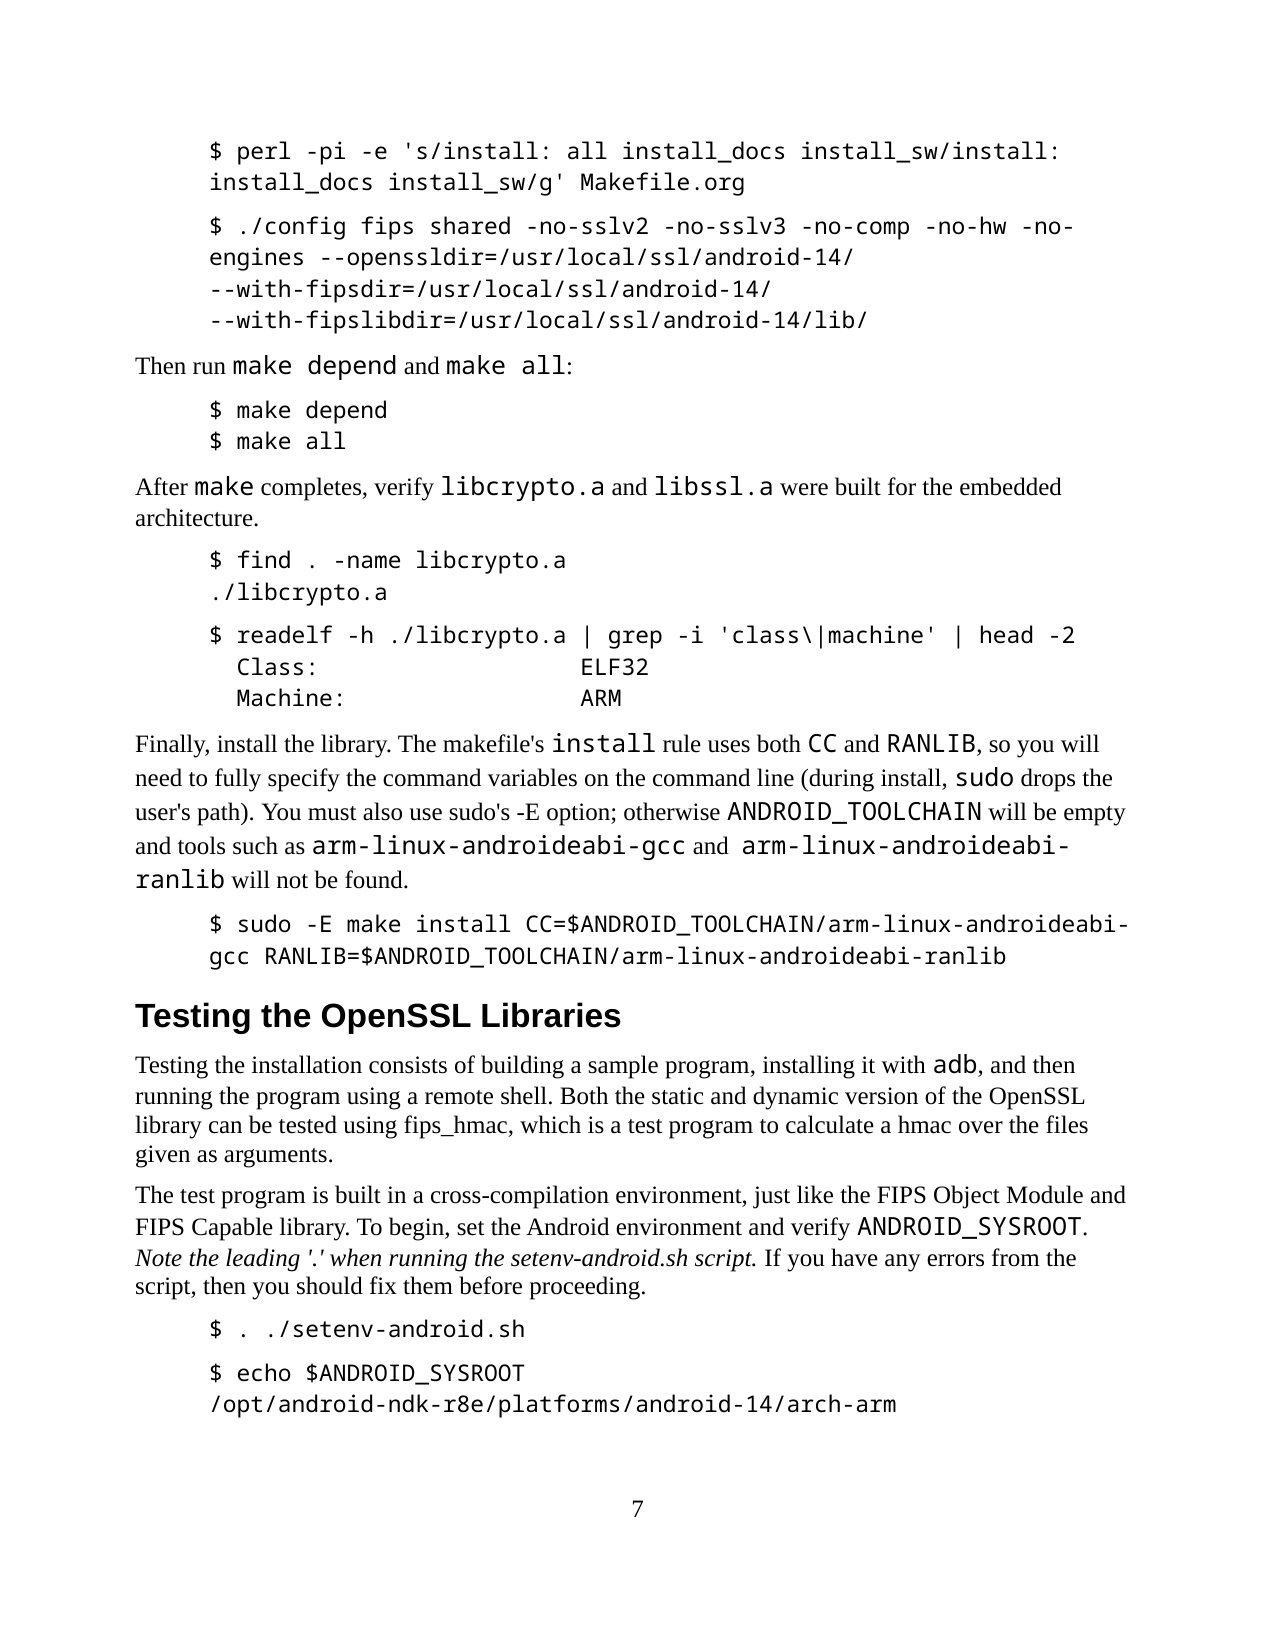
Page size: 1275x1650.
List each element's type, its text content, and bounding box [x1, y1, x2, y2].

text $ perl -pi -e 's/install: all install_docs install_sw/install: install_docs install_sw/g' Makefile.org [209, 135, 1140, 197]
text $ ./config fips shared -no-sslv2 -no-sslv3 -no-comp -no-hw -no-engines --openssldir=/usr/local/ssl/android-14/ --with-fipsdir=/usr/local/ssl/android-14/ --with-fipslibdir=/usr/local/ssl/android-14/lib/ [209, 210, 1140, 335]
text Testing the installation consists of building a sample program, installing it with adb, and then running the program using a remote shell. Both the static and dynamic version of the OpenSSL library can be tested using fips_hmac, which is a test program to calculate a hmac over the files given as arguments. [135, 1047, 1140, 1167]
text $ readelf -h ./libcrypto.a | grep -i 'class\|machine' | head -2 Class: ELF32 Machine: ARM [209, 619, 1140, 713]
text Then run make depend and make all: [135, 347, 1140, 382]
text After make completes, verify libcrypto.a and libssl.a were built for the embedded architecture. [135, 469, 1140, 532]
text $ sudo -E make install CC=$ANDROID_TOOLCHAIN/arm-linux-androideabi-gcc RANLIB=$ANDROID_TOOLCHAIN/arm-linux-androideabi-ranlib [209, 908, 1140, 971]
text $ make depend $ make all [209, 394, 1140, 457]
subtitle Testing the OpenSSL Libraries [135, 996, 1140, 1034]
text $ . ./setenv-android.sh [209, 1313, 1140, 1344]
text $ echo $ANDROID_SYSROOT /opt/android-ndk-r8e/platforms/android-14/arch-arm [209, 1356, 1140, 1419]
text $ find . -name libcrypto.a ./libcrypto.a [209, 544, 1140, 607]
text The test program is built in a cross-compilation environment, just like the FIPS Object Module and FIPS Capable library. To begin, set the Android environment and verify ANDROID_SYSROOT. Note the leading '.' when running the setenv-android.sh script. If you have any errors from the script, then you should fix them before proceeding. [135, 1180, 1140, 1300]
text Finally, install the library. The makefile's install rule uses both CC and RANLIB, so you will need to fully specify the command variables on the command line (during install, sudo drops the user's path). You must also use sudo's -E option; otherwise ANDROID_TOOLCHAIN will be empty and tools such as arm-linux-androideabi-gcc and arm-linux-androideabi-ranlib will not be found. [135, 726, 1140, 896]
